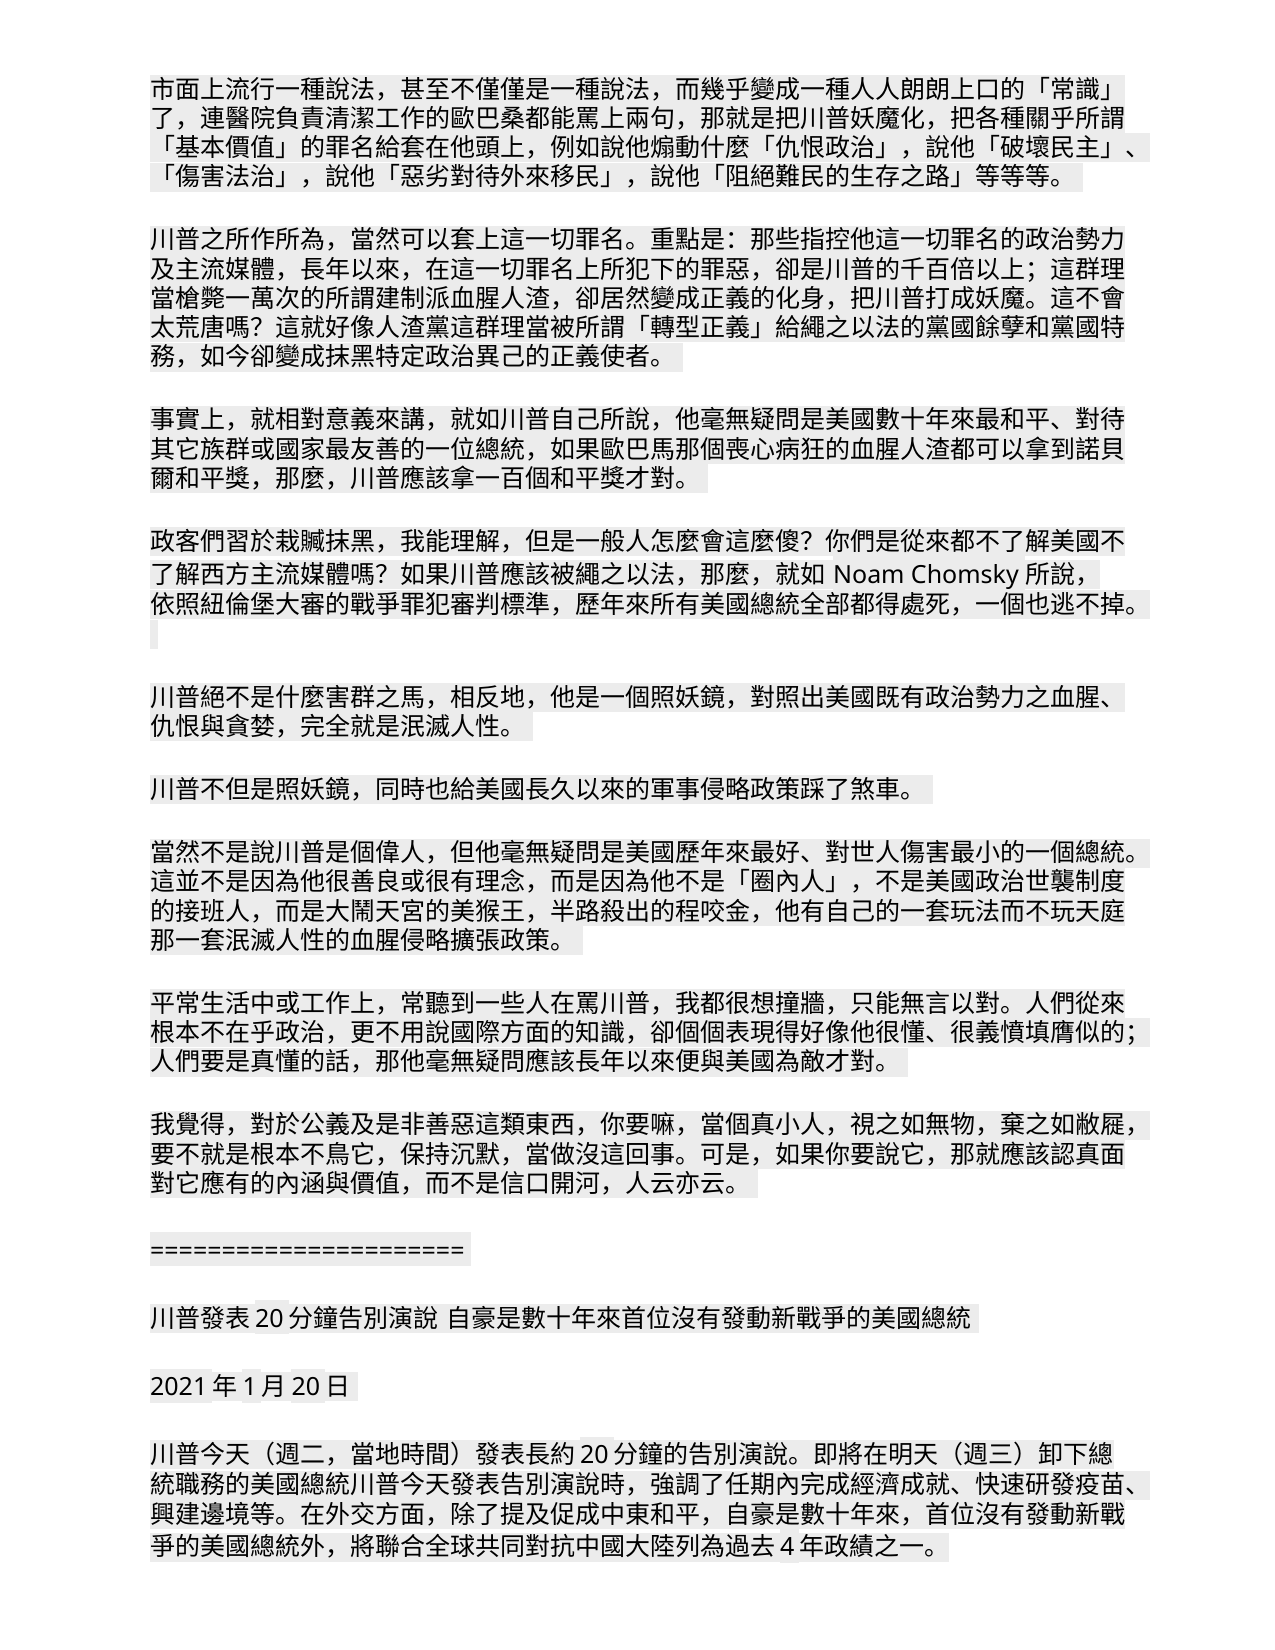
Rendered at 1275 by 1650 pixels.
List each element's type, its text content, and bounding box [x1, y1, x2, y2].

text 川普不是害群之馬，而是照妖鏡 陳真 2021. 01. 19. 市面上流行一種說法，甚至不僅僅是一種說法，而幾乎變成一種人人朗朗上口的「常識」了，連醫院負責清潔工作的歐巴桑都能罵上兩句，那就是把川普妖魔化，把各種關乎所謂「基本價值」的罪名給套在他頭上，例如說他煽動什麼「仇恨政治」，說他「破壞民主」、「傷害法治」，說他「惡劣對待外來移民」，說他「阻絕難民的生存之路」等等等。 川普之所作所為，當然可以套上這一切罪名。重點是：那些指控他這一切罪名的政治勢力及主流媒體，長年以來，在這一切罪名上所犯下的罪惡，卻是川普的千百倍以上；這群理當槍斃一萬次的所謂建制派血腥人渣，卻居然變成正義的化身，把川普打成妖魔。這不會太荒唐嗎？這就好像人渣黨這群理當被所謂「轉型正義」給繩之以法的黨國餘孽和黨國特務，如今卻變成抹黑特定政治異己的正義使者。 事實上，就相對意義來講，就如川普自己所說，他毫無疑問是美國數十年來最和平、對待其它族群或國家最友善的一位總統，如果歐巴馬那個喪心病狂的血腥人渣都可以拿到諾貝爾和平獎，那麼，川普應該拿一百個和平獎才對。 政客們習於栽贓抹黑，我能理解，但是一般人怎麼會這麼傻？你們是從來都不了解美國不了解西方主流媒體嗎？如果川普應該被繩之以法，那麼，就如 Noam Chomsky 所說，依照紐倫堡大審的戰爭罪犯審判標準，歷年來所有美國總統全部都得處死，一個也逃不掉。 川普絕不是什麼害群之馬，相反地，他是一個照妖鏡，對照出美國既有政治勢力之血腥、仇恨與貪婪，完全就是泯滅人性。 川普不但是照妖鏡，同時也給美國長久以來的軍事侵略政策踩了煞車。 當然不是說川普是個偉人，但他毫無疑問是美國歷年來最好、對世人傷害最小的一個總統。這並不是因為他很善良或很有理念，而是因為他不是「圈內人」，不是美國政治世襲制度的接班人，而是大鬧天宮的美猴王，半路殺出的程咬金，他有自己的一套玩法而不玩天庭那一套泯滅人性的血腥侵略擴張政策。 平常生活中或工作上，常聽到一些人在罵川普，我都很想撞牆，只能無言以對。人們從來根本不在乎政治，更不用說國際方面的知識，卻個個表現得好像他很懂、很義憤填膺似的；人們要是真懂的話，那他毫無疑問應該長年以來便與美國為敵才對。 我覺得，對於公義及是非善惡這類東西，你要嘛，當個真小人，視之如無物，棄之如敝屣，要不就是根本不鳥它，保持沉默，當做沒這回事。可是，如果你要說它，那就應該認真面對它應有的內涵與價值，而不是信口開河，人云亦云。 ====================== 川普發表20分鐘告別演說 自豪是數十年來首位沒有發動新戰爭的美國總統 2021年1月20日 川普今天（週二，當地時間）發表長約20分鐘的告別演說。即將在明天（週三）卸下總統職務的美國總統川普今天發表告別演說時，強調了任期內完成經濟成就、快速研發疫苗、興建邊境等。在外交方面，除了提及促成中東和平，自豪是數十年來，首位沒有發動新戰爭的美國總統外，將聯合全球共同對抗中國大陸列為過去4年政績之一。 [150, 75, 1125, 1563]
